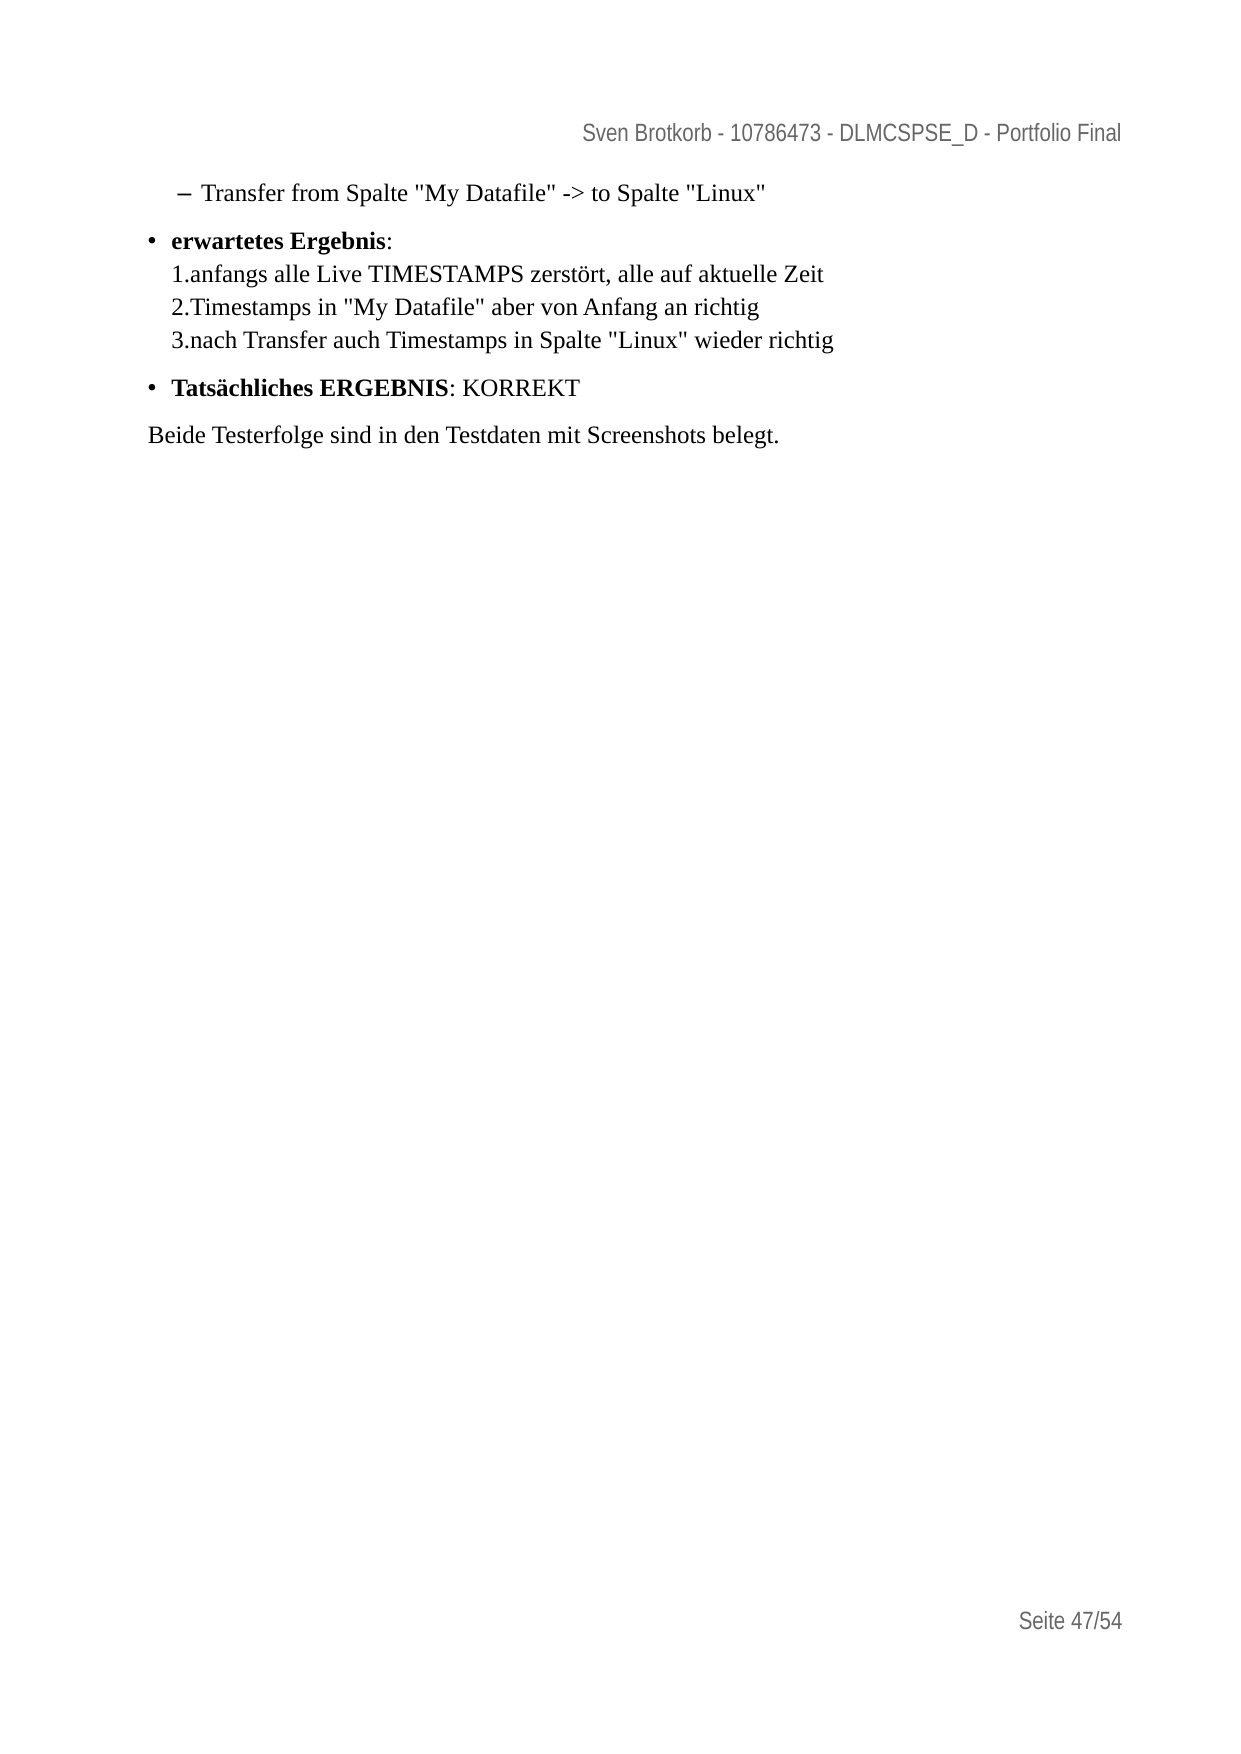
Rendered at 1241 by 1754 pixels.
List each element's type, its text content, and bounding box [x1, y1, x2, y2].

list Transfer from Spalte "My Datafile" -> to Spalte "Linux" [177, 178, 1122, 207]
list Tatsächliches ERGEBNIS: KORREKT [148, 373, 1122, 401]
list erwartetes Ergebnis: 1.anfangs alle Live TIMESTAMPS zerstört, alle auf aktuelle Zeit 2.Timestamps in "My Datafile" aber von Anfang an richtig 3.nach Transfer auch Timestamps in Spalte "Linux" wieder richtig [148, 226, 1122, 354]
text Beide Testerfolge sind in den Testdaten mit Screenshots belegt. [148, 420, 1122, 449]
